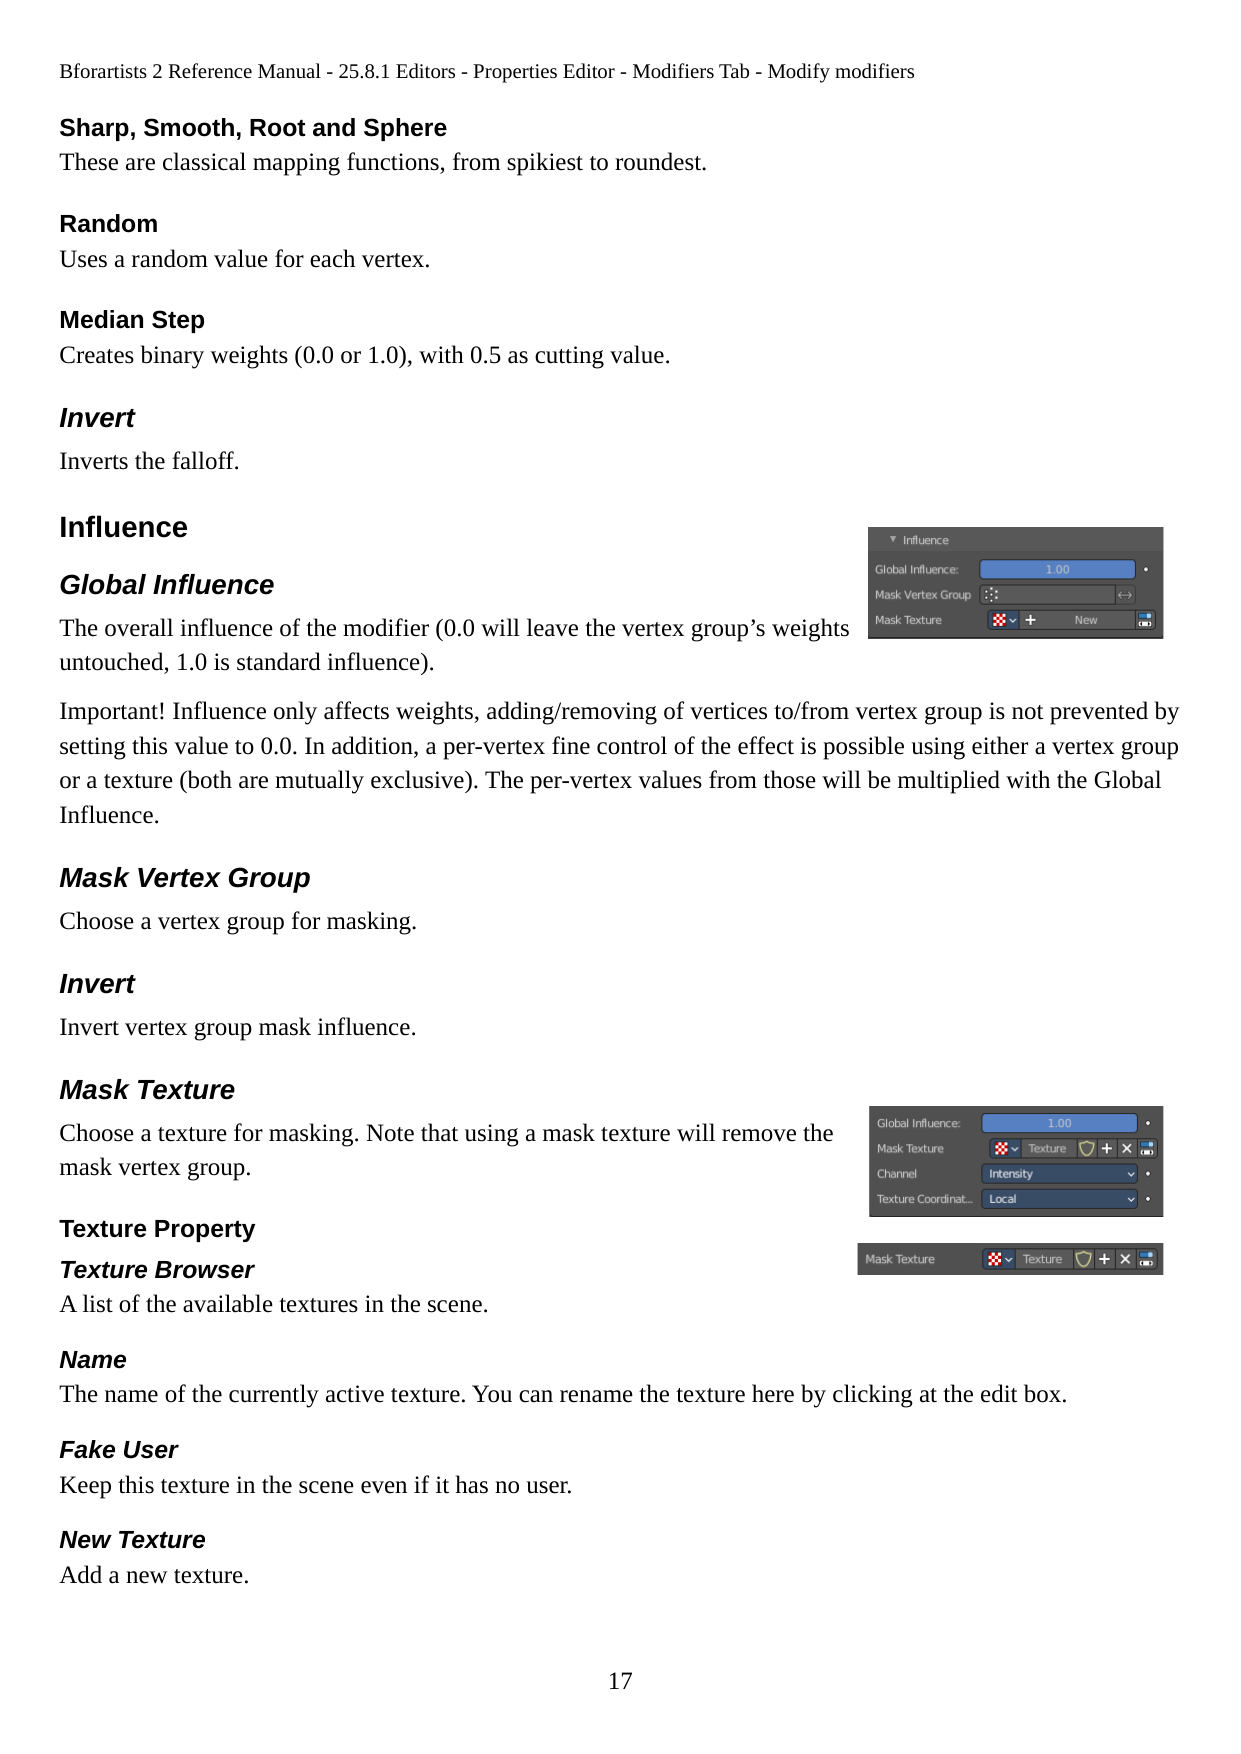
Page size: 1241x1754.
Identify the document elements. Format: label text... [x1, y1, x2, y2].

subtitle Texture Property [59, 1214, 1181, 1242]
subtitle New Texture [59, 1525, 1181, 1553]
text Choose a texture for masking. Note that using a mask texture will remove the mask vertex group. [59, 1118, 869, 1181]
subtitle [1164, 568, 1181, 600]
subtitle Texture Browser [59, 1255, 1181, 1283]
subtitle Fake User [59, 1435, 1181, 1463]
subtitle Invert [59, 967, 1181, 999]
picture [857, 1243, 1164, 1275]
text These are classical mapping functions, from spikiest to roundest. [59, 147, 1181, 176]
subtitle Global Influence [59, 568, 868, 600]
subtitle Name [59, 1345, 1181, 1373]
subtitle Random [59, 209, 1181, 237]
subtitle Median Step [59, 305, 1181, 334]
text The name of the currently active texture. You can rename the texture here by clicking at the edit box. [59, 1379, 1181, 1408]
subtitle Mask Vertex Group [59, 861, 1181, 893]
subtitle Mask Texture [59, 1073, 1181, 1105]
text Add a new texture. [59, 1560, 1181, 1588]
text Choose a vertex group for masking. [59, 906, 1181, 934]
picture [868, 527, 1164, 639]
picture [869, 1106, 1164, 1217]
subtitle Sharp, Smooth, Root and Sphere [59, 113, 1181, 141]
text Inverts the falloff. [59, 446, 1181, 475]
text Important! Influence only affects weights, adding/removing of vertices to/from vertex group is not prevented by setting this value to 0.0. In addition, a per-vertex fine control of the effect is possible using either a vertex group or a texture (both are mutually exclusive). The per-vertex values from those will be multiplied with the Global Influence. [59, 696, 1181, 828]
subtitle Influence [59, 510, 1181, 543]
text Uses a random value for each vertex. [59, 244, 1181, 272]
text Creates binary weights (0.0 or 1.0), with 0.5 as cutting value. [59, 340, 1181, 369]
subtitle Invert [59, 402, 1181, 433]
text Keep this texture in the scene even if it has no user. [59, 1470, 1181, 1498]
text Invert vertex group mask influence. [59, 1012, 1181, 1040]
text A list of the available textures in the scene. [59, 1289, 1181, 1318]
text The overall influence of the modifier (0.0 will leave the vertex group’s weights untouched, 1.0 is standard influence). [59, 613, 1181, 676]
